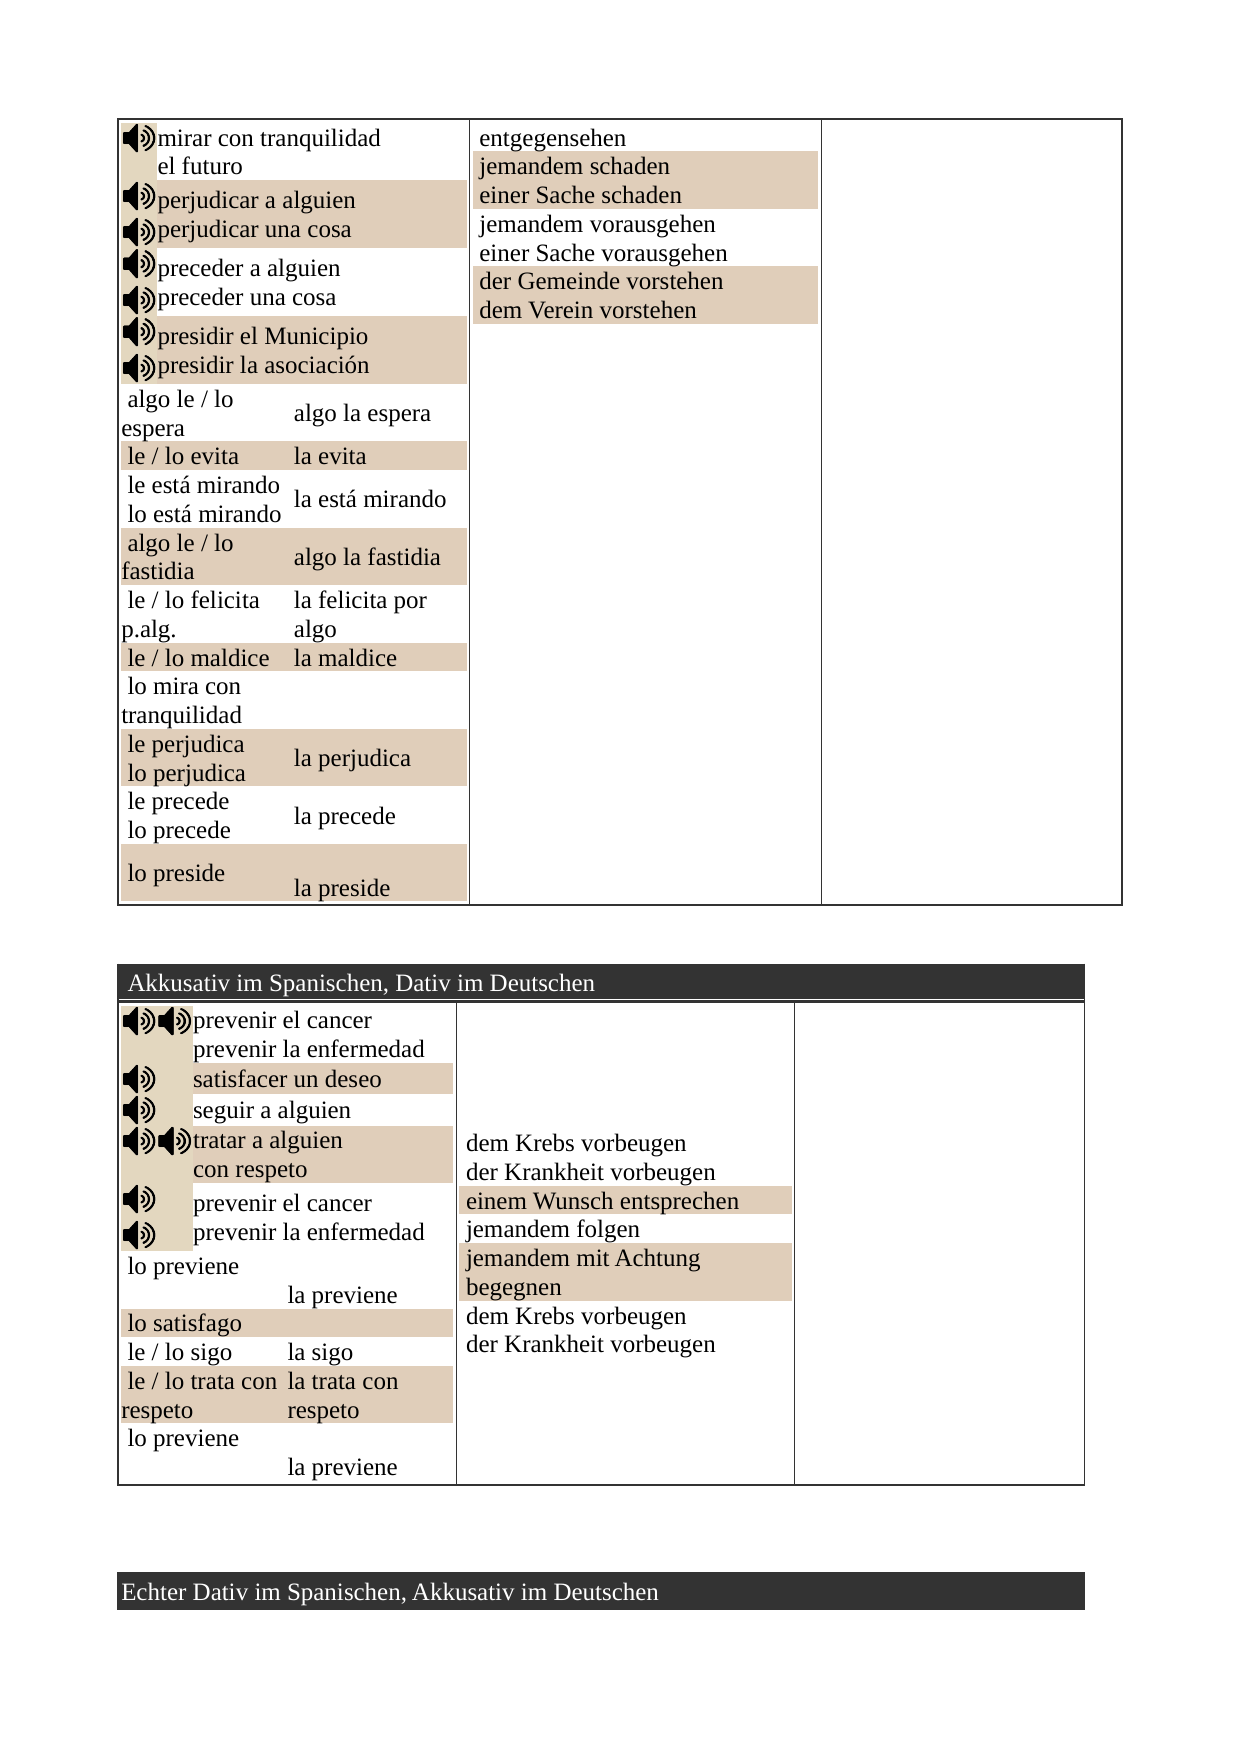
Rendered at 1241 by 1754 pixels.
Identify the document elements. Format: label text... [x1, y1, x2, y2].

table_header [119, 120, 469, 904]
table_header [459, 1128, 466, 1186]
table_cell [287, 1309, 453, 1337]
picture [121, 180, 157, 212]
table_cell la felicita por algo [294, 585, 467, 643]
table_cell [121, 348, 157, 352]
picture [121, 1219, 157, 1251]
picture [121, 352, 157, 384]
table_cell lo preside [121, 844, 294, 901]
table_header lo previene [121, 1251, 287, 1308]
table_cell la preside [294, 844, 467, 901]
table_header [1085, 1575, 1122, 1610]
table_cell la previene [287, 1424, 453, 1481]
table_cell [157, 1063, 193, 1094]
table_cell [121, 154, 157, 180]
table_cell [473, 209, 479, 266]
table_cell preceder a alguien preceder una cosa [157, 248, 467, 316]
table_header [795, 1003, 1084, 1484]
table_header [470, 120, 821, 904]
picture [121, 1183, 157, 1215]
table_cell dem Krebs vorbeugen der Krankheit vorbeugen [466, 1301, 792, 1358]
table_cell tratar a alguien con respeto [193, 1126, 453, 1183]
table_header [121, 1037, 193, 1063]
table_cell [121, 280, 157, 284]
table_header prevenir el cancer prevenir la enfermedad [193, 1006, 453, 1063]
table_cell le / lo sigo [121, 1337, 287, 1366]
table_cell le / lo felicita p.alg. [121, 585, 294, 643]
table_header algo le / lo espera [121, 384, 294, 441]
picture [121, 284, 157, 348]
table_cell [121, 212, 157, 216]
table_cell prevenir el cancer prevenir la enfermedad [193, 1183, 453, 1251]
table_cell le / lo trata con respeto [121, 1366, 287, 1423]
table_cell la trata con respeto [287, 1366, 453, 1423]
picture [121, 122, 157, 154]
table_cell le está mirando lo está mirando [121, 470, 294, 528]
table_cell presidir el Municipio presidir la asociación [157, 316, 467, 384]
table_cell satisfacer un deseo [193, 1063, 453, 1094]
table_header [457, 1003, 794, 1484]
table_cell jemandem vorausgehen einer Sache vorausgehen [479, 209, 818, 266]
table_header Echter Dativ im Spanischen, Akkusativ im Deutschen [119, 1574, 1084, 1608]
table_cell algo le / lo fastidia [121, 528, 294, 585]
table_cell [157, 1094, 193, 1125]
table_cell jemandem mit Achtung begegnen [466, 1243, 792, 1301]
table_cell le / lo evita [121, 441, 294, 470]
picture [121, 216, 157, 280]
picture [121, 1063, 193, 1157]
table_header [119, 1003, 456, 1484]
table_header [822, 120, 1121, 904]
table_cell [459, 1243, 466, 1301]
table_header la previene [287, 1251, 453, 1308]
table_cell [473, 266, 479, 324]
table_cell [121, 1157, 193, 1183]
table_cell [473, 151, 479, 209]
table_cell la evita [294, 441, 467, 470]
table_cell la sigo [287, 1337, 453, 1366]
table_cell lo satisfago [121, 1309, 287, 1337]
table_cell le precede lo precede [121, 786, 294, 844]
table_cell jemandem folgen [466, 1215, 792, 1243]
table_cell einem Wunsch entsprechen [466, 1186, 792, 1214]
table_cell la maldice [294, 643, 467, 671]
table_header dem Krebs vorbeugen der Krankheit vorbeugen [466, 1128, 792, 1186]
picture [121, 1005, 193, 1037]
table_cell la está mirando [294, 470, 467, 528]
table_header [1085, 1226, 1122, 1486]
table_cell le / lo maldice [121, 643, 294, 671]
table_cell perjudicar a alguien perjudicar una cosa [157, 180, 467, 248]
table_cell algo la fastidia [294, 528, 467, 585]
table_cell le perjudica lo perjudica [121, 729, 294, 786]
table_header Akkusativ im Spanischen, Dativ im Deutschen [119, 965, 1084, 999]
table_cell [459, 1301, 466, 1358]
table_cell lo previene [121, 1424, 287, 1481]
table_cell [459, 1186, 466, 1214]
table_cell la perjudica [294, 729, 467, 786]
table_cell [294, 671, 467, 729]
table_cell [459, 1215, 466, 1243]
table_cell [473, 123, 479, 151]
table_cell der Gemeinde vorstehen dem Verein vorstehen [479, 266, 818, 324]
table_cell mirar con tranquilidad el futuro [157, 123, 467, 180]
table_header algo la espera [294, 384, 467, 441]
table_cell la precede [294, 786, 467, 844]
table_cell lo mira con tranquilidad [121, 671, 294, 729]
table_cell [121, 1183, 193, 1251]
table_header [1085, 964, 1122, 1223]
table_cell seguir a alguien [193, 1094, 453, 1126]
table_cell jemandem schaden einer Sache schaden [479, 151, 818, 209]
table_cell entgegensehen [479, 123, 818, 151]
